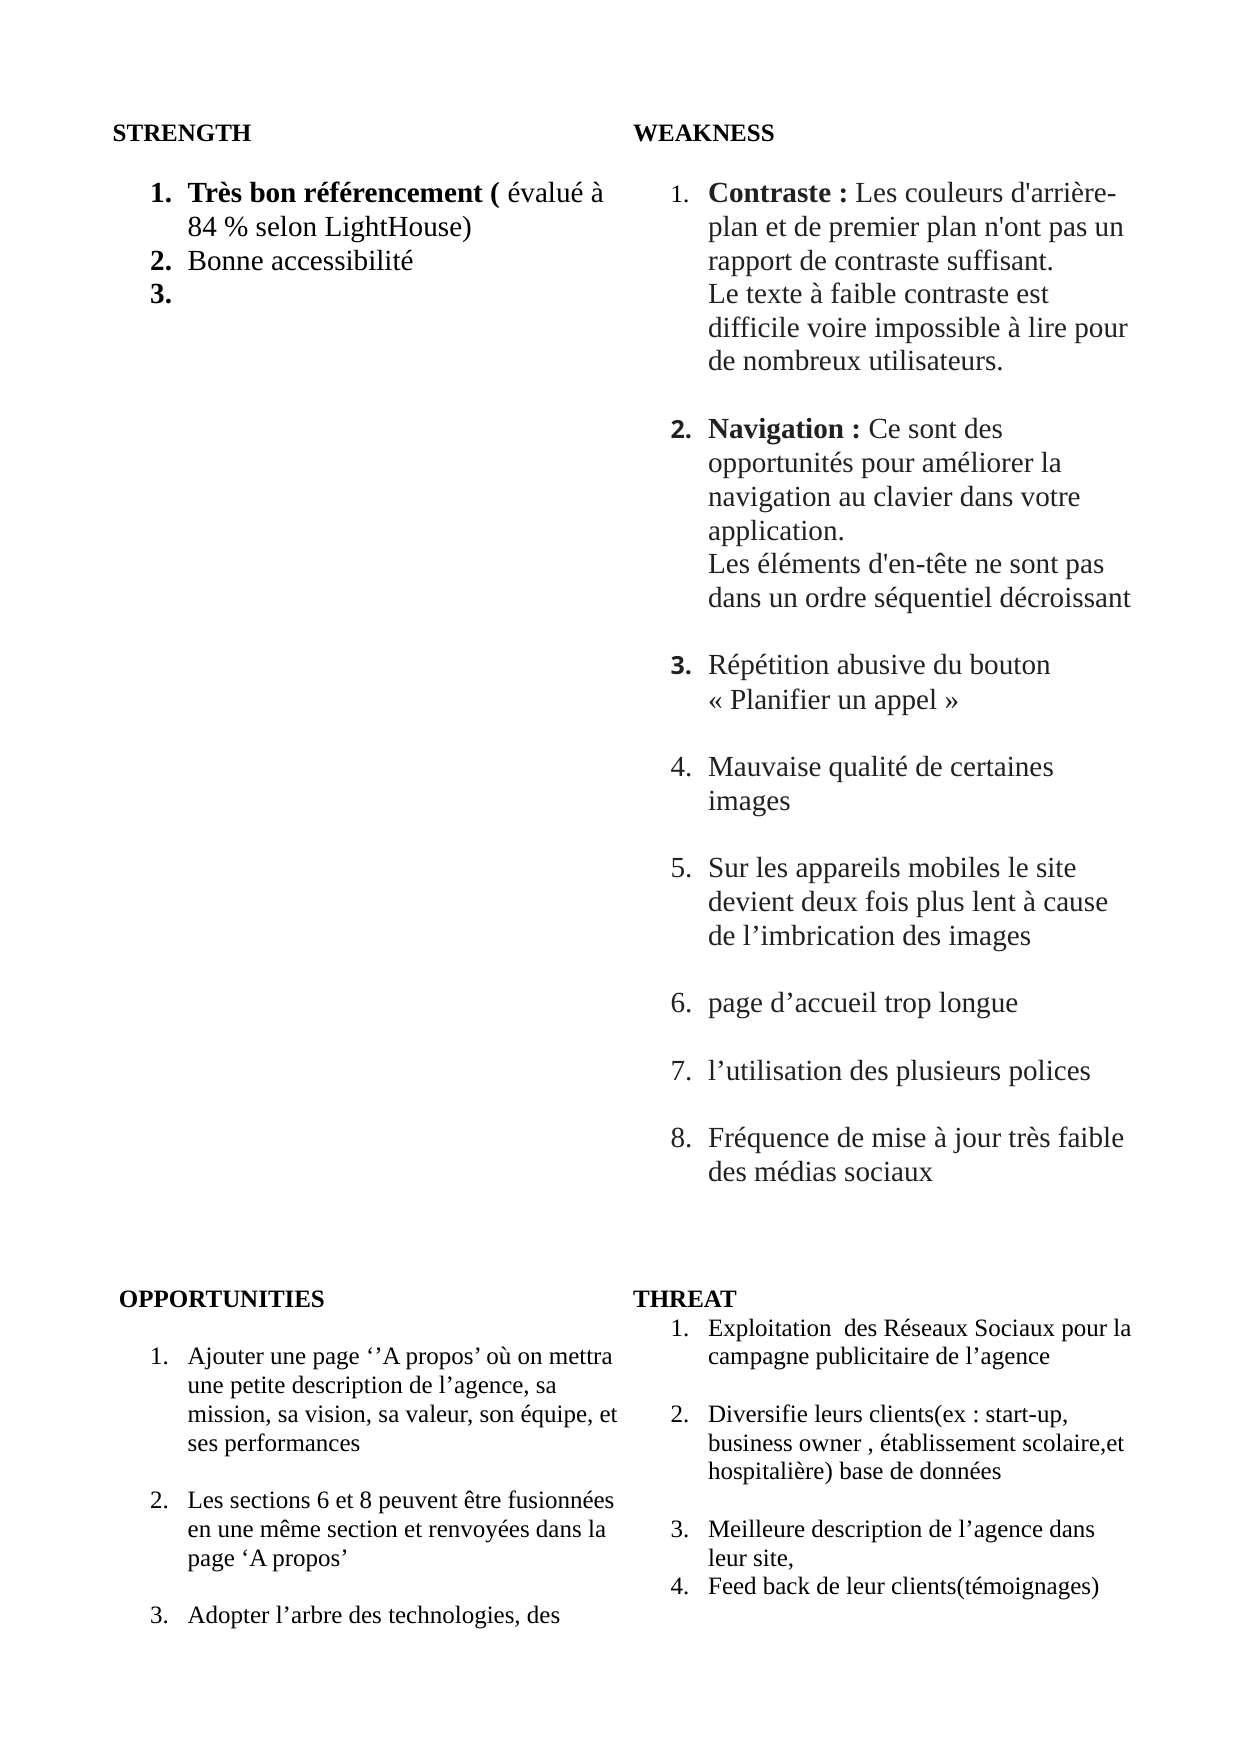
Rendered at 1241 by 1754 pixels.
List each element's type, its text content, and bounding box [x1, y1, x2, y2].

table_cell OPPORTUNITIES [113, 1284, 633, 1313]
table_cell Ajouter une page ‘’A propos’ où on mettra une petite description de l’agence, sa mission, sa vision, sa valeur, son équipe, et ses performances Les sections 6 et 8 peuvent être fusionnées en une même section et renvoyées dans la page ‘A propos’ Adopter l’arbre des technologies, des Hardskills au lieu de les entasser sur un même endroit Les témoignages peuvent venir juste après la section ‘’ce que nous avons développés’’ L’ajout d’un blog dans lequel on publie des articles qui feront augmenter le trafic dans le site Sectionner le footer en deux zones, la deuxième zone en 3 petites zones Changer le background de la page en y mettant un bon contraste de couleur Sur les mobiles, les blocs d’images doivent slider en ligne au lieu d’être imbriquées en colonnes Le site doit être bilingue (FR+EN) Optimiser le site en appliquant les recommandations ci jointes Utiliser une ou deux polices avec ses variantes [113, 1313, 633, 1629]
table_header WEAKNESS [633, 118, 1134, 147]
table_cell Exploitation des Réseaux Sociaux pour la campagne publicitaire de l’agence Diversifie leurs clients(ex : start-up, business owner , établissement scolaire,et hospitalière) base de données Meilleure description de l’agence dans leur site, Feed back de leur clients(témoignages) Présentation de l’équipe de l’agence Très bonne accessibilité du site (80% d’accessibilité) une bonne vitesse de connexion sur le mobile [633, 1313, 1134, 1629]
table_cell THREAT [633, 1284, 1134, 1313]
table_header STRENGTH [113, 118, 633, 147]
table_cell Contraste : Les couleurs d'arrière- plan et de premier plan n'ont pas un rapport de contraste suffisant. Le texte à faible contraste est difficile voire impossible à lire pour de nombreux utilisateurs. Navigation : Ce sont des opportunités pour améliorer la navigation au clavier dans votre application. Les éléments d'en-tête ne sont pas dans un ordre séquentiel décroissant Répétition abusive du bouton « Planifier un appel » Mauvaise qualité de certaines images Sur les appareils mobiles le site devient deux fois plus lent à cause de l’imbrication des images page d’accueil trop longue l’utilisation des plusieurs polices Fréquence de mise à jour très faible des médias sociaux [633, 147, 1134, 1284]
table_cell Très bon référencement ( évalué à 84 % selon LightHouse) Bonne accessibilité [113, 147, 633, 1284]
